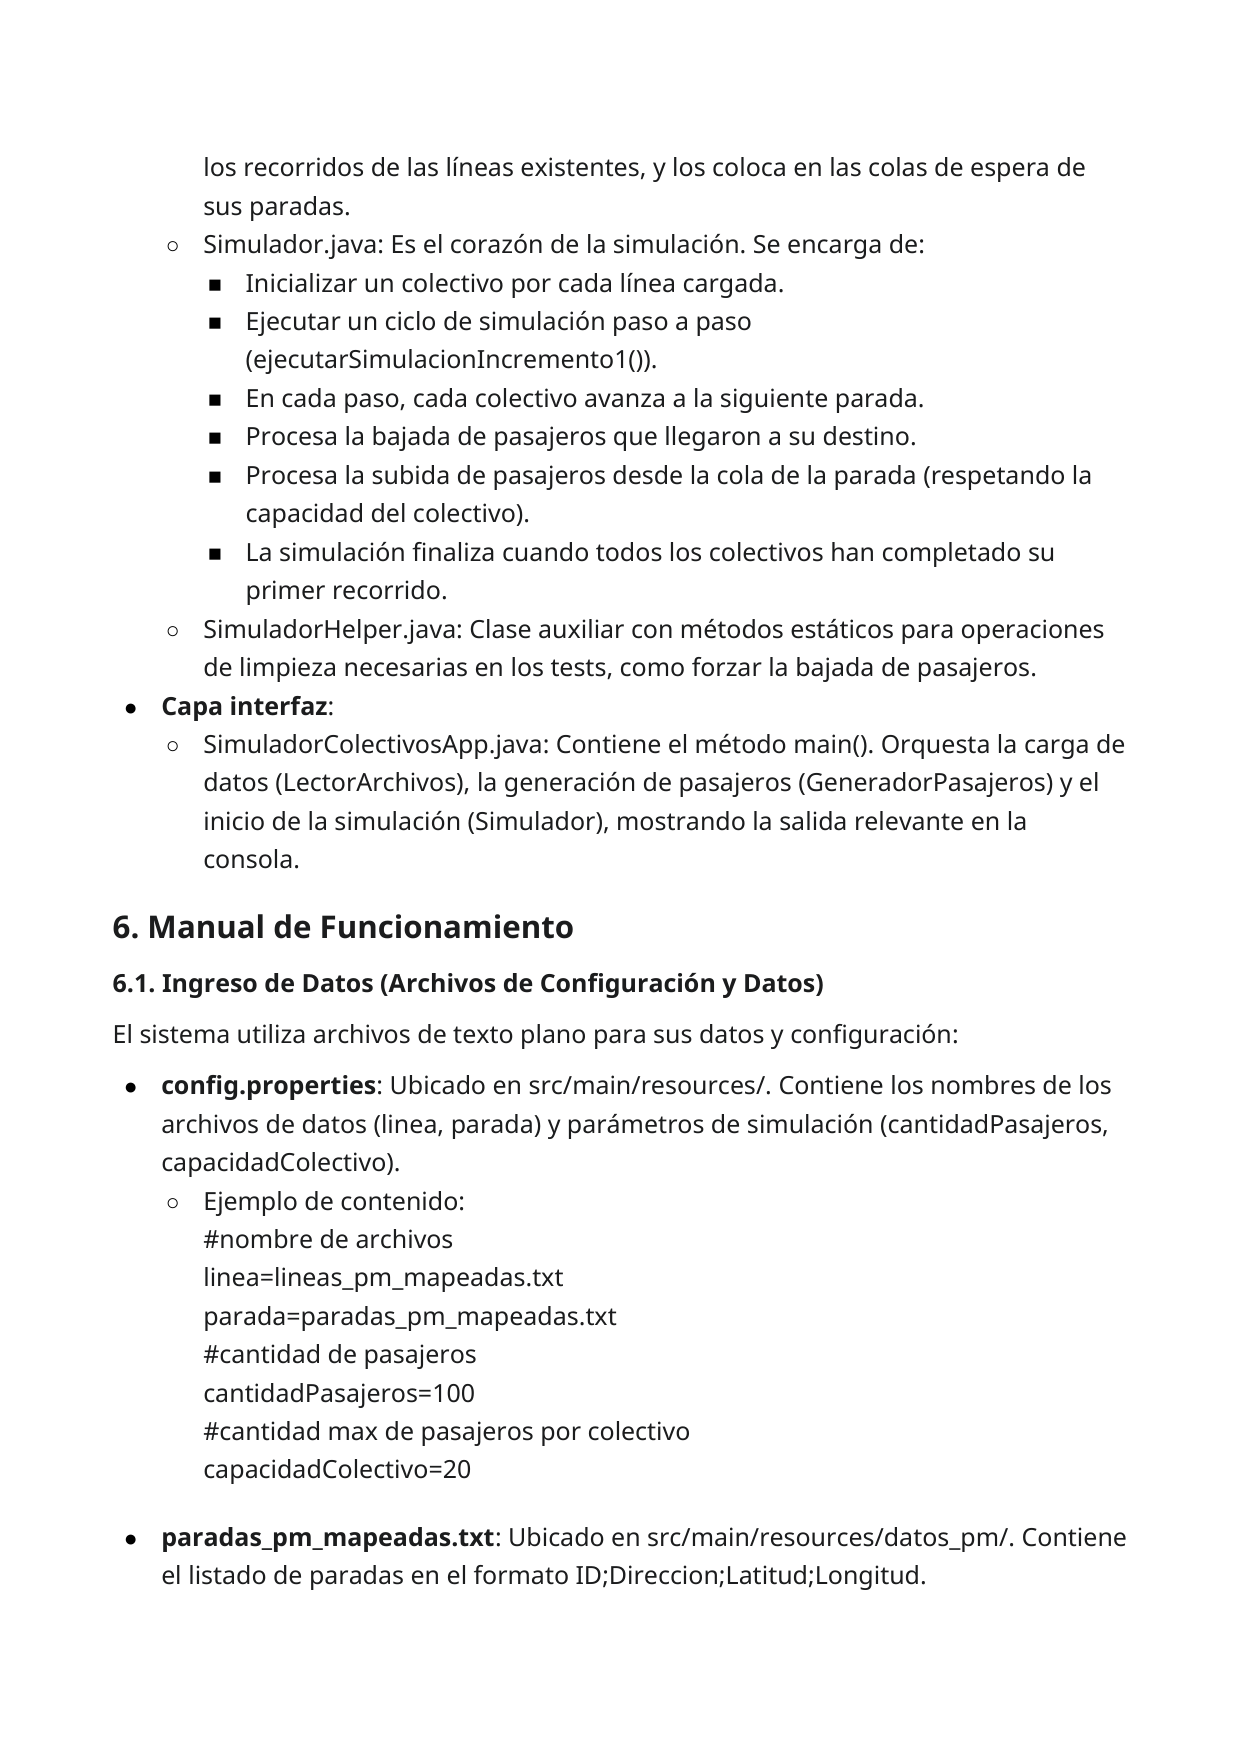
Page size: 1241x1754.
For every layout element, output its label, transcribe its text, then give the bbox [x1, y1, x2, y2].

list config.properties: Ubicado en src/main/resources/. Contiene los nombres de los archivos de datos (linea, parada) y parámetros de simulación (cantidadPasajeros, capacidadColectivo). [123, 1068, 1128, 1179]
list Inicializar un colectivo por cada línea cargada. [208, 265, 1128, 299]
list Capa interfaz: [123, 688, 1128, 722]
list Simulador.java: Es el corazón de la simulación. Se encarga de: [166, 227, 1128, 261]
subtitle 6.1. Ingreso de Datos (Archivos de Configuración y Datos) [112, 966, 1128, 1000]
list paradas_pm_mapeadas.txt: Ubicado en src/main/resources/datos_pm/. Contiene el listado de paradas en el formato ID;Direccion;Latitud;Longitud. [123, 1519, 1128, 1592]
list Procesa la bajada de pasajeros que llegaron a su destino. [208, 419, 1128, 453]
list Ejemplo de contenido: #nombre de archivos linea=lineas_pm_mapeadas.txt parada=paradas_pm_mapeadas.txt #cantidad de pasajeros cantidadPasajeros=100 #cantidad max de pasajeros por colectivo capacidadColectivo=20 [166, 1183, 1128, 1516]
text El sistema utiliza archivos de texto plano para sus datos y configuración: [112, 1017, 1128, 1051]
list Ejecutar un ciclo de simulación paso a paso (ejecutarSimulacionIncremento1()). [208, 304, 1128, 376]
list Procesa la subida de pasajeros desde la cola de la parada (respetando la capacidad del colectivo). [208, 457, 1128, 530]
list La simulación finaliza cuando todos los colectivos han completado su primer recorrido. [208, 534, 1128, 607]
list SimuladorHelper.java: Clase auxiliar con métodos estáticos para operaciones de limpieza necesarias en los tests, como forzar la bajada de pasajeros. [166, 611, 1128, 684]
subtitle 6. Manual de Funcionamiento [112, 905, 1128, 948]
list En cada paso, cada colectivo avanza a la siguiente parada. [208, 381, 1128, 415]
list los recorridos de las líneas existentes, y los coloca en las colas de espera de sus paradas. [166, 150, 1128, 222]
list SimuladorColectivosApp.java: Contiene el método main(). Orquesta la carga de datos (LectorArchivos), la generación de pasajeros (GeneradorPasajeros) y el inicio de la simulación (Simulador), mostrando la salida relevante en la consola. [166, 727, 1128, 876]
